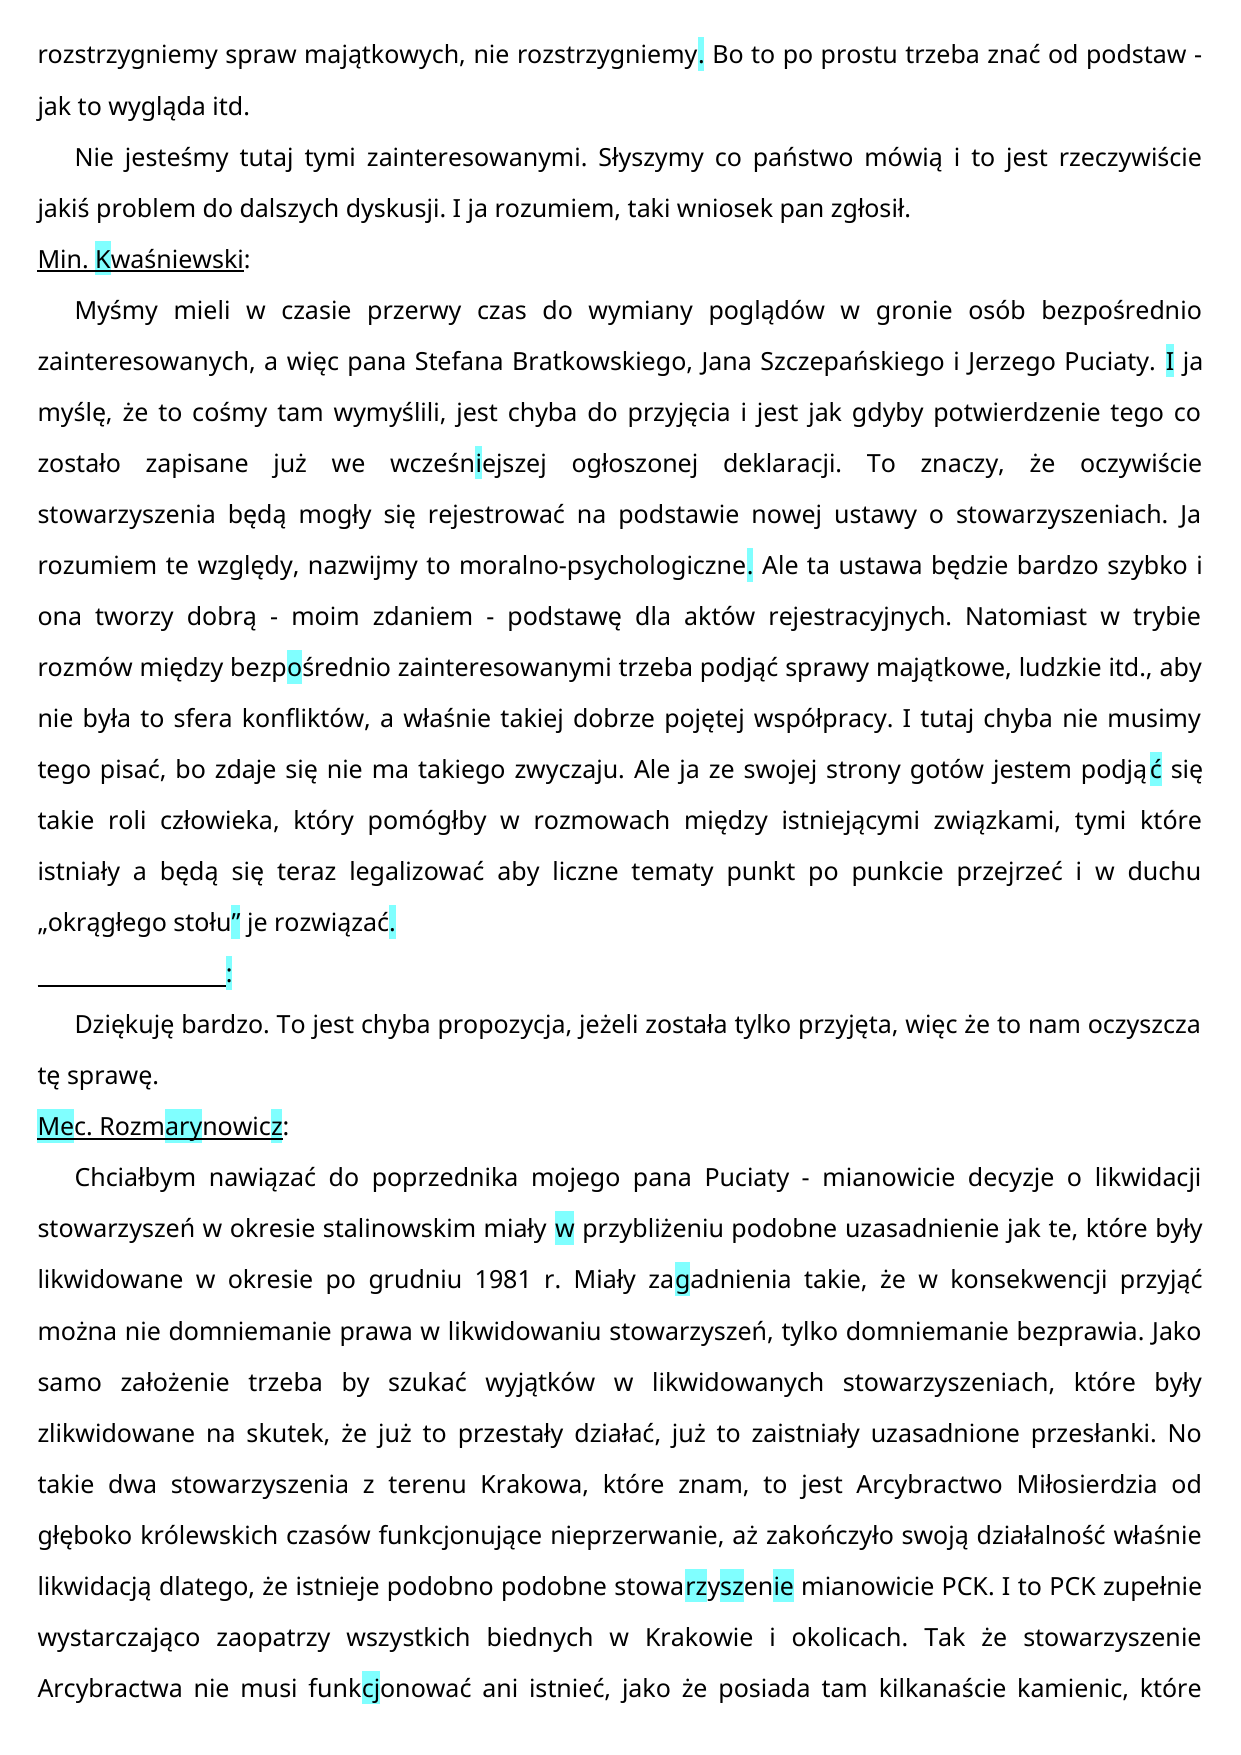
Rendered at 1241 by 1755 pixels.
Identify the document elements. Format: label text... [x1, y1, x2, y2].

text rozstrzygniemy spraw majątkowych, nie rozstrzygniemy. Bo to po prostu trzeba znać od podstaw - jak to wygląda itd. [37, 37, 1203, 122]
text : [37, 956, 1203, 990]
text Chciałbym nawiązać do poprzednika mojego pana Puciaty - mianowicie decyzje o likwidacji stowarzyszeń w okresie stalinowskim miały w przybliżeniu podobne uzasadnienie jak te, które były likwidowane w okresie po grudniu 1981 r. Miały zagadnienia takie, że w konsekwencji przyjąć można nie domniemanie prawa w likwidowaniu stowarzyszeń, tylko domniemanie bezprawia. Jako samo założenie trzeba by szukać wyjątków w likwidowanych stowarzyszeniach, które były zlikwidowane na skutek, że już to przestały działać, już to zaistniały uzasadnione przesłanki. No takie dwa stowarzyszenia z terenu Krakowa, które znam, to jest Arcybractwo Miłosierdzia od głęboko królewskich czasów funkcjonujące nieprzerwanie, aż zakończyło swoją działalność właśnie likwidacją dlatego, że istnieje podobno podobne stowarzyszenie mianowicie PCK. I to PCK zupełnie wystarczająco zaopatrzy wszystkich biednych w Krakowie i okolicach. Tak że stowarzyszenie Arcybractwa nie musi funkcjonować ani istnieć, jako że posiada tam kilkanaście kamienic, które [37, 1160, 1203, 1704]
text Nie jesteśmy tutaj tymi zainteresowanymi. Słyszymy co państwo mówią i to jest rzeczywiście jakiś problem do dalszych dyskusji. I ja rozumiem, taki wniosek pan zgłosił. [37, 139, 1203, 224]
text Myśmy mieli w czasie przerwy czas do wymiany poglądów w gronie osób bezpośrednio zainteresowanych, a więc pana Stefana Bratkowskiego, Jana Szczepańskiego i Jerzego Puciaty. I ja myślę, że to cośmy tam wymyślili, jest chyba do przyjęcia i jest jak gdyby potwierdzenie tego co zostało zapisane już we wcześniejszej ogłoszonej deklaracji. To znaczy, że oczywiście stowarzyszenia będą mogły się rejestrować na podstawie nowej ustawy o stowarzyszeniach. Ja rozumiem te względy, nazwijmy to moralno-psychologiczne. Ale ta ustawa będzie bardzo szybko i ona tworzy dobrą - moim zdaniem - podstawę dla aktów rejestracyjnych. Natomiast w trybie rozmów między bezpośrednio zainteresowanymi trzeba podjąć sprawy majątkowe, ludzkie itd., aby nie była to sfera konfliktów, a właśnie takiej dobrze pojętej współpracy. I tutaj chyba nie musimy tego pisać, bo zdaje się nie ma takiego zwyczaju. Ale ja ze swojej strony gotów jestem podjąć się takie roli człowieka, który pomógłby w rozmowach między istniejącymi związkami, tymi które istniały a będą się teraz legalizować aby liczne tematy punkt po punkcie przejrzeć i w duchu „okrągłego stołu” je rozwiązać. [37, 292, 1203, 939]
text Dziękuję bardzo. To jest chyba propozycja, jeżeli została tylko przyjęta, więc że to nam oczyszcza tę sprawę. [37, 1007, 1203, 1092]
text Min. Kwaśniewski: [37, 241, 1203, 275]
text Mec. Rozmarynowicz: [37, 1109, 1203, 1143]
